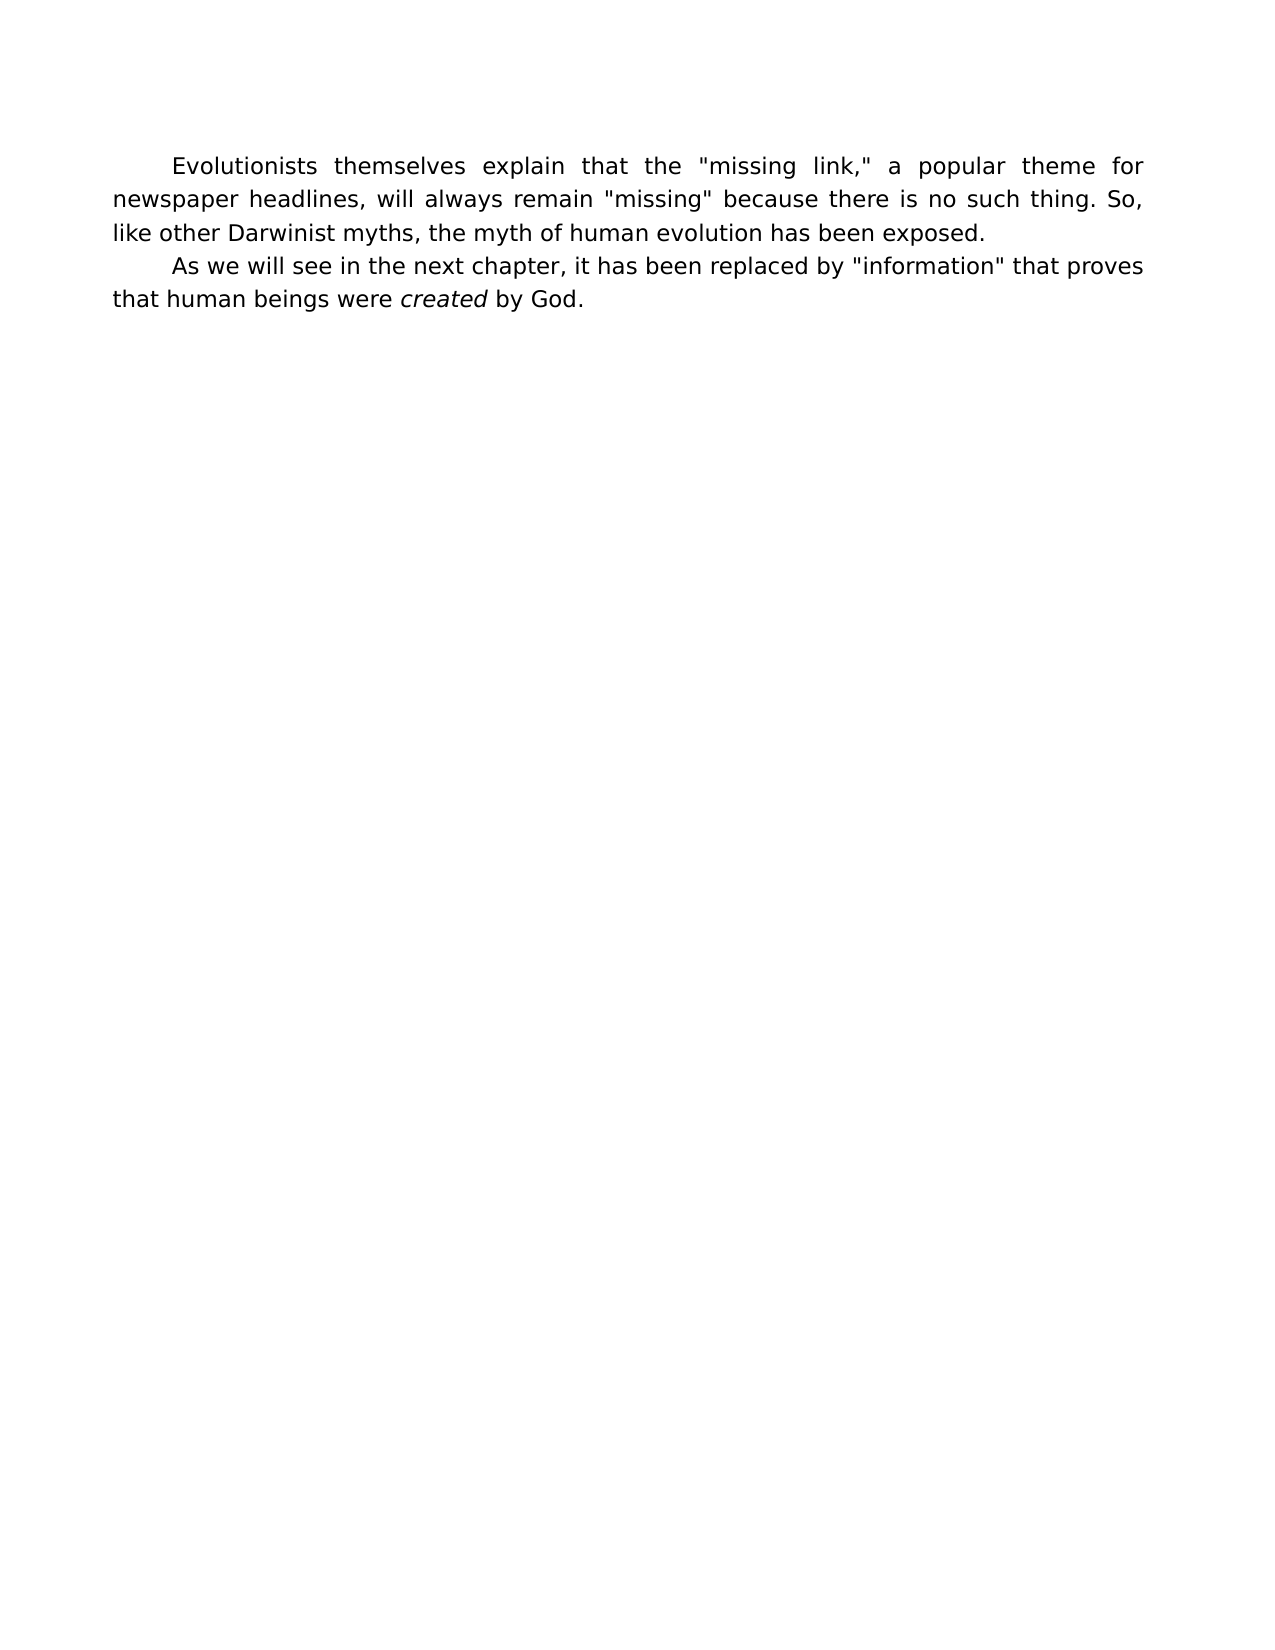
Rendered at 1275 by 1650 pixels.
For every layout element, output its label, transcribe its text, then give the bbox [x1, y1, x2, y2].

text Evolutionists themselves explain that the "missing link," a popular theme for newspaper headlines, will always remain "missing" because there is no such thing. So, like other Darwinist myths, the myth of human evolution has been exposed. [112, 148, 1145, 248]
text As we will see in the next chapter, it has been replaced by "information" that proves that human beings were created by God. [112, 248, 1145, 314]
